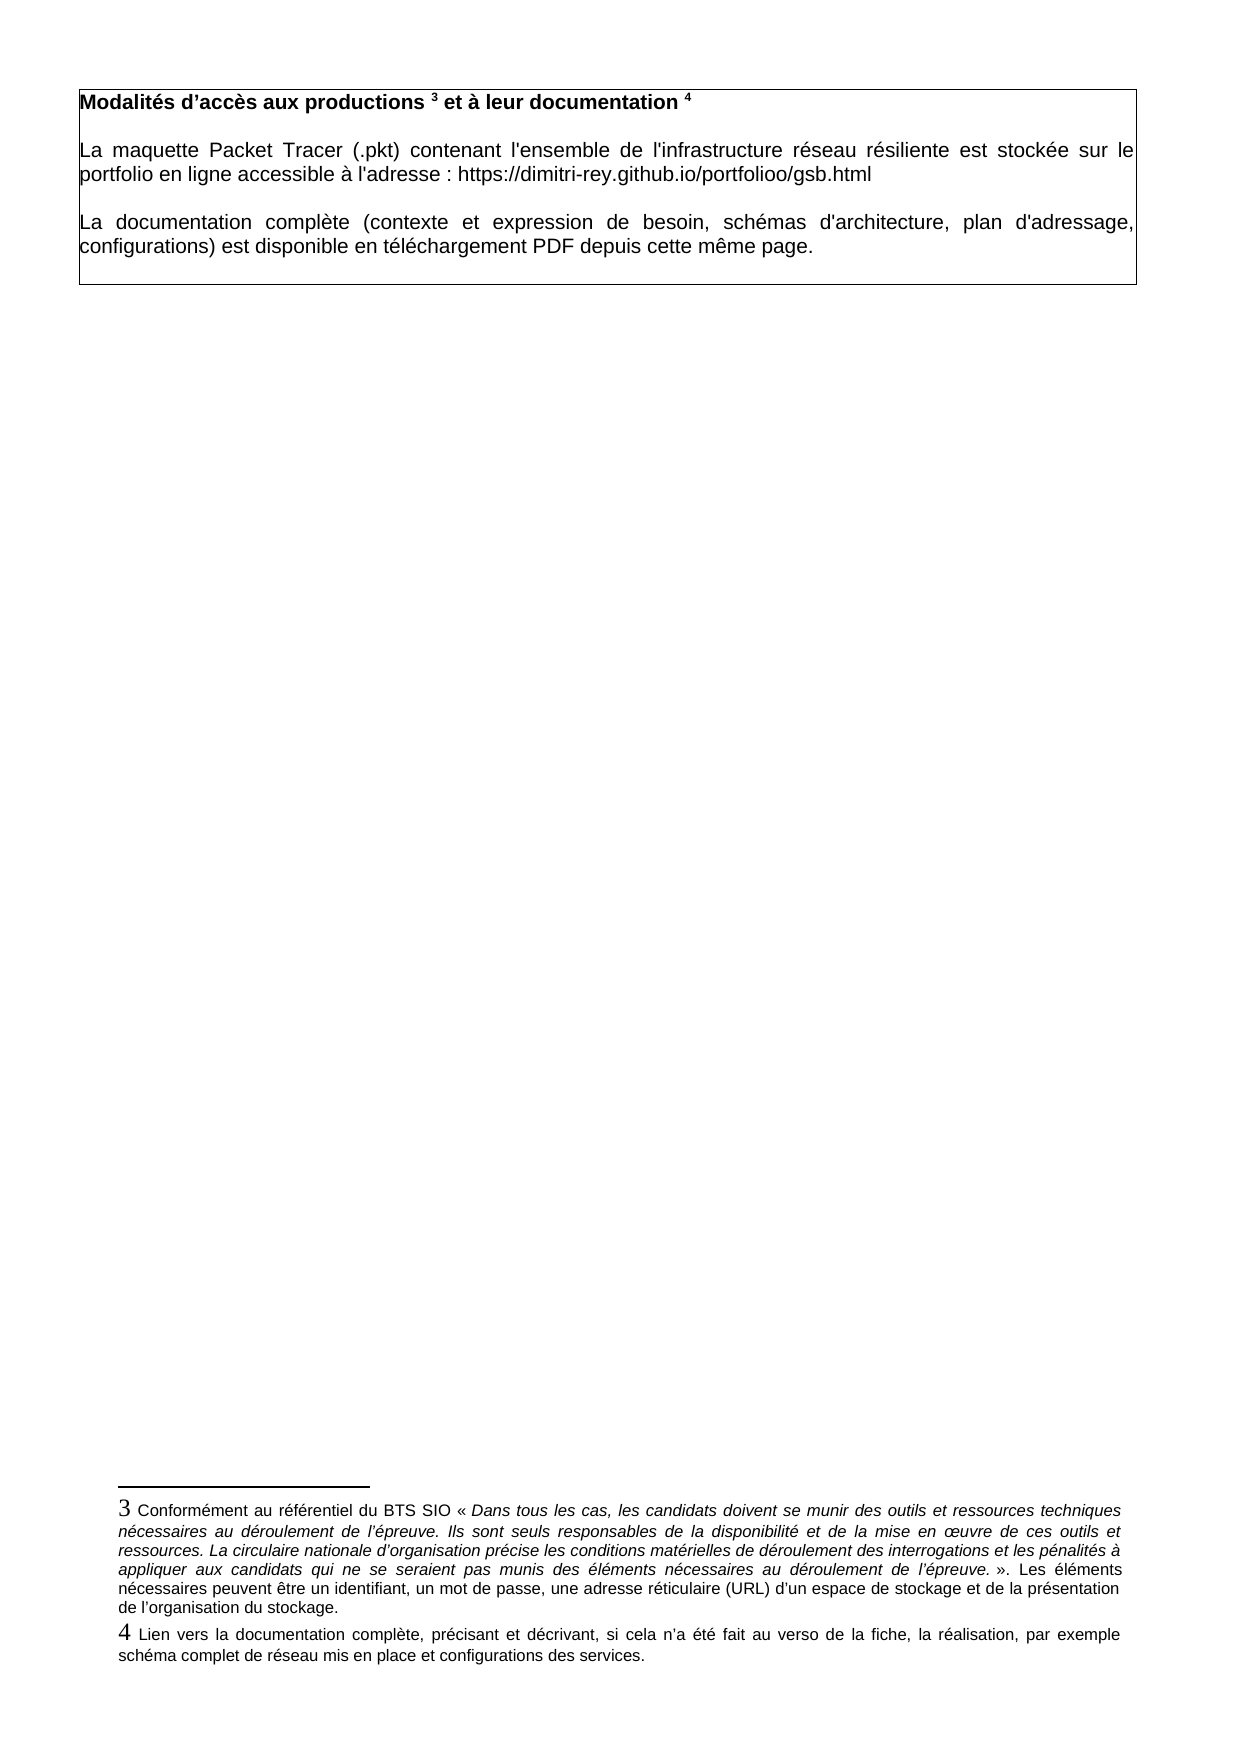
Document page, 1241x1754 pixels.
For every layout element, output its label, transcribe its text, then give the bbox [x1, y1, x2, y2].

table_cell Modalités d’accès aux productions et à leur documentation La maquette Packet Tracer (.pkt) contenant l'ensemble de l'infrastructure réseau résiliente est stockée sur le portfolio en ligne accessible à l'adresse : https://dimitri-rey.github.io/portfolioo/gsb.html La documentation complète (contexte et expression de besoin, schémas d'architecture, plan d'adressage, configurations) est disponible en téléchargement PDF depuis cette même page. [80, 90, 1136, 284]
